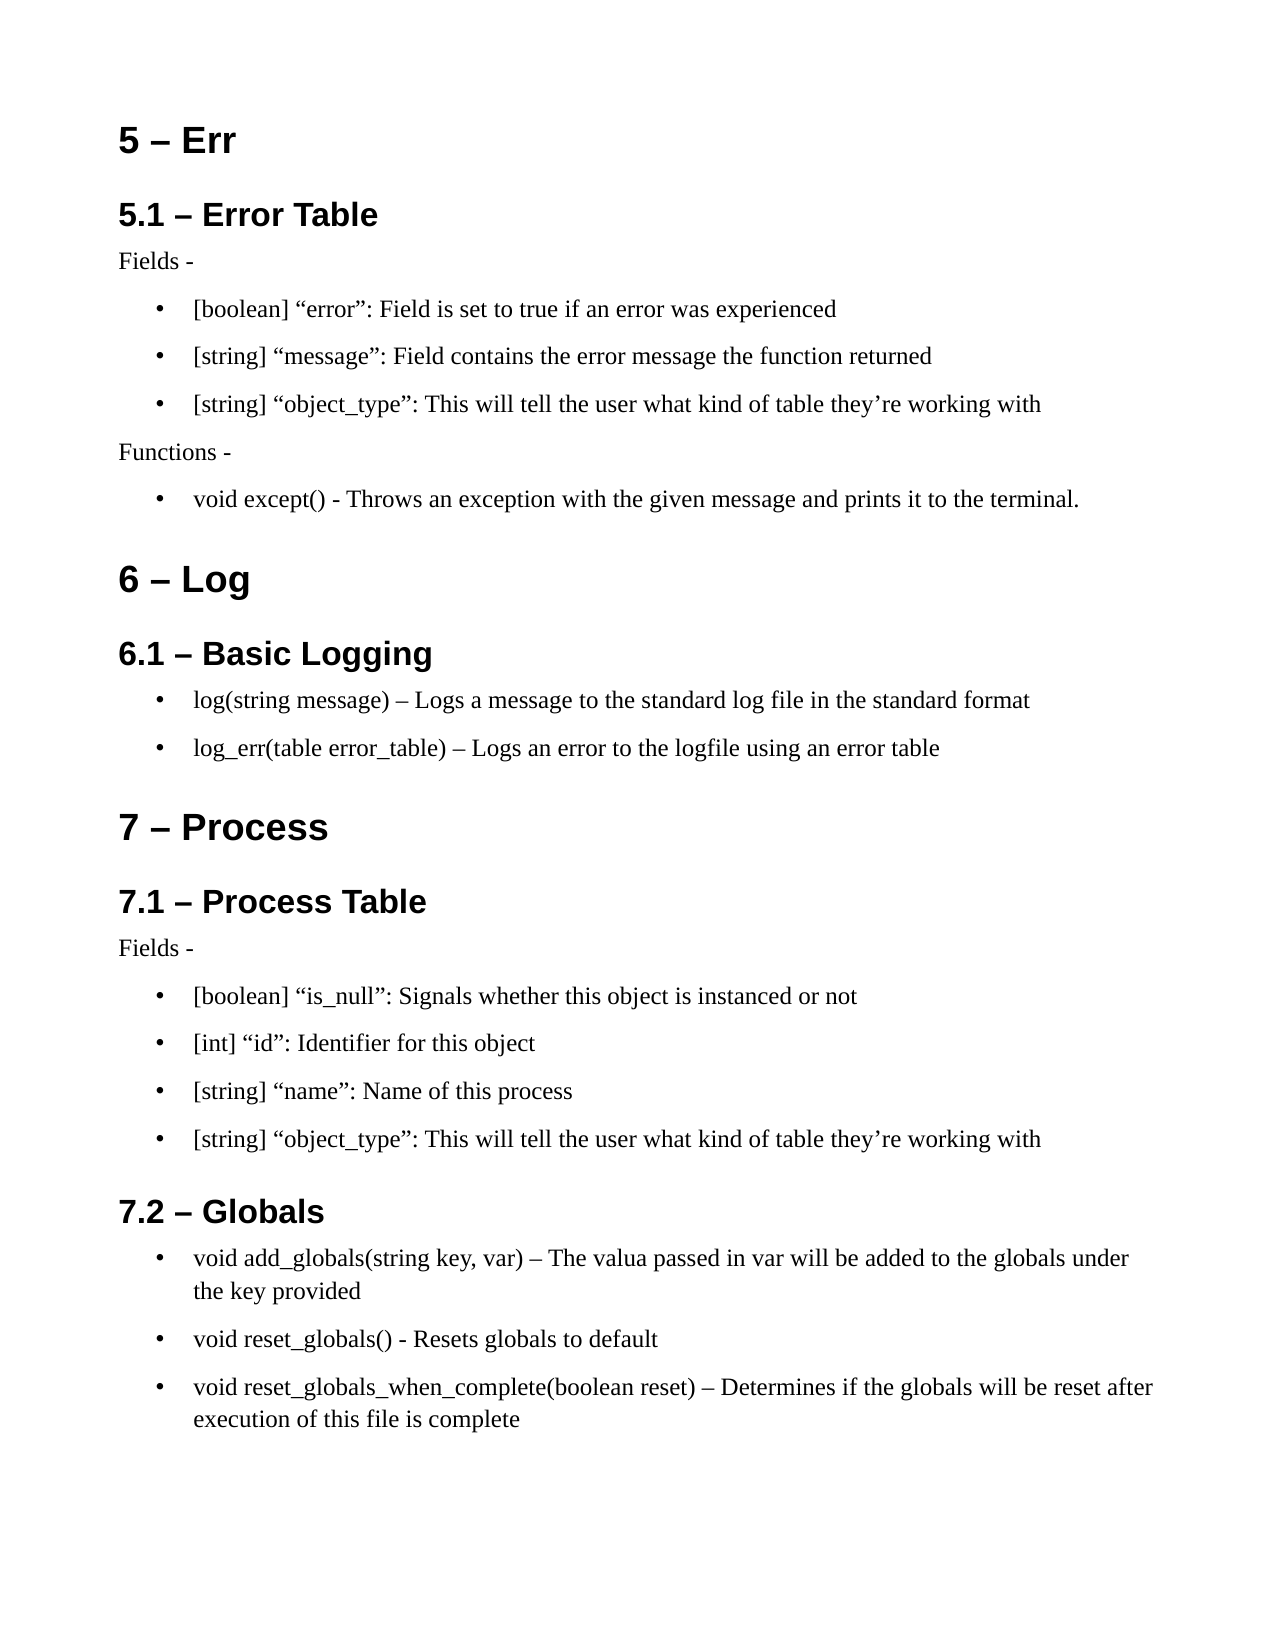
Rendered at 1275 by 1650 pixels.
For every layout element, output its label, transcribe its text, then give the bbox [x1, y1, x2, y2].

text Functions - [118, 437, 1157, 465]
list [string] “object_type”: This will tell the user what kind of table they’re working with [156, 389, 1157, 418]
list log_err(table error_table) – Logs an error to the logfile using an error table [156, 733, 1157, 761]
text Fields - [118, 246, 1157, 275]
subtitle 7.2 – Globals [118, 1192, 1157, 1231]
subtitle 7 – Process [118, 805, 1157, 849]
list void add_globals(string key, var) – The valua passed in var will be added to the globals under the key provided [156, 1243, 1157, 1305]
subtitle 7.1 – Process Table [118, 882, 1157, 921]
list log(string message) – Logs a message to the standard log file in the standard format [156, 685, 1157, 714]
list [boolean] “error”: Field is set to true if an error was experienced [156, 294, 1157, 323]
list [boolean] “is_null”: Signals whether this object is instanced or not [156, 981, 1157, 1010]
list [string] “name”: Name of this process [156, 1076, 1157, 1105]
list [string] “object_type”: This will tell the user what kind of table they’re working with [156, 1124, 1157, 1152]
list void except() - Throws an exception with the given message and prints it to the terminal. [156, 484, 1157, 513]
list [string] “message”: Field contains the error message the function returned [156, 341, 1157, 370]
subtitle 5 – Err [118, 118, 1157, 162]
subtitle 5.1 – Error Table [118, 195, 1157, 234]
list [int] “id”: Identifier for this object [156, 1028, 1157, 1057]
text Fields - [118, 933, 1157, 962]
subtitle 6 – Log [118, 557, 1157, 601]
list void reset_globals() - Resets globals to default [156, 1324, 1157, 1353]
list void reset_globals_when_complete(boolean reset) – Determines if the globals will be reset after execution of this file is complete [156, 1372, 1157, 1433]
subtitle 6.1 – Basic Logging [118, 634, 1157, 672]
